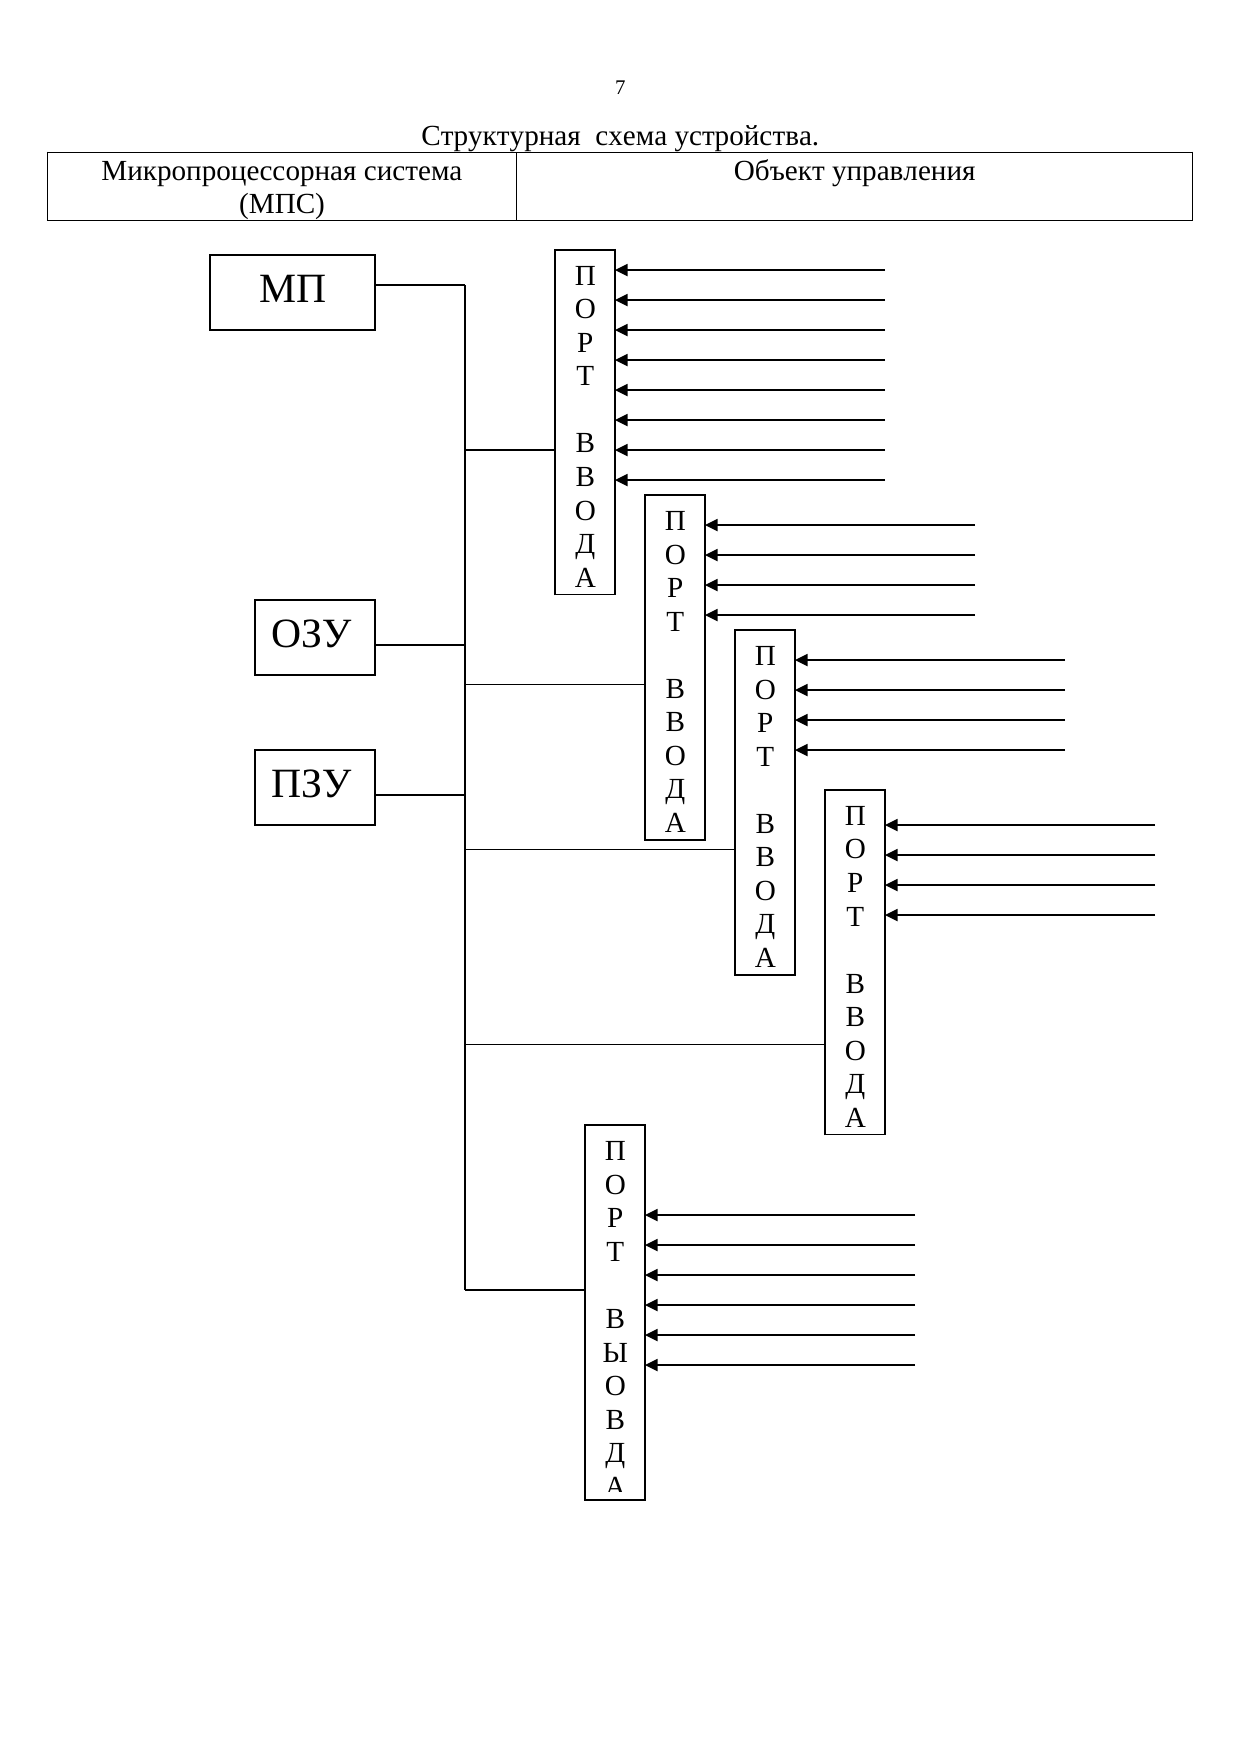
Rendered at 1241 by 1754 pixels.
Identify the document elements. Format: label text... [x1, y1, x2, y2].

text Р [571, 325, 599, 358]
text А [751, 940, 779, 967]
text Д [841, 1066, 869, 1100]
text Ы [601, 1335, 629, 1368]
text В [751, 839, 779, 873]
text В [601, 1301, 629, 1335]
text О [661, 738, 689, 772]
table_header Объект управления [517, 153, 1192, 220]
text О [601, 1368, 629, 1402]
text В [661, 671, 689, 704]
text Р [601, 1201, 629, 1234]
text П [571, 258, 599, 291]
subtitle ПЗУ [271, 758, 359, 806]
text Д [601, 1435, 629, 1469]
text В [841, 999, 869, 1033]
text О [751, 873, 779, 907]
text А [661, 805, 689, 832]
text Д [751, 907, 779, 940]
text П [661, 503, 689, 537]
text Р [841, 865, 869, 899]
text А [571, 560, 599, 586]
text В [601, 1402, 629, 1435]
text Д [571, 526, 599, 560]
subtitle МП [226, 263, 359, 311]
text П [601, 1133, 629, 1167]
text Т [661, 604, 689, 637]
text В [571, 459, 599, 493]
text О [661, 537, 689, 570]
text О [571, 291, 599, 325]
text В [841, 966, 869, 999]
text Т [571, 358, 599, 392]
subtitle ОЗУ [271, 608, 359, 656]
subtitle Структурная схема устройства. [59, 118, 1181, 152]
text В [571, 426, 599, 459]
text Т [601, 1234, 629, 1268]
text П [751, 638, 779, 672]
text Р [661, 570, 689, 604]
text О [601, 1167, 629, 1201]
text А [841, 1100, 869, 1126]
text Т [841, 899, 869, 932]
text В [661, 704, 689, 738]
text О [751, 672, 779, 705]
text О [571, 493, 599, 526]
text П [841, 798, 869, 832]
text Т [751, 739, 779, 772]
text В [751, 806, 779, 839]
text А [601, 1469, 629, 1492]
text О [841, 832, 869, 865]
text О [841, 1033, 869, 1066]
text Д [661, 772, 689, 805]
table_header Микропроцессорная система (МПС) [48, 153, 516, 220]
text Р [751, 705, 779, 739]
